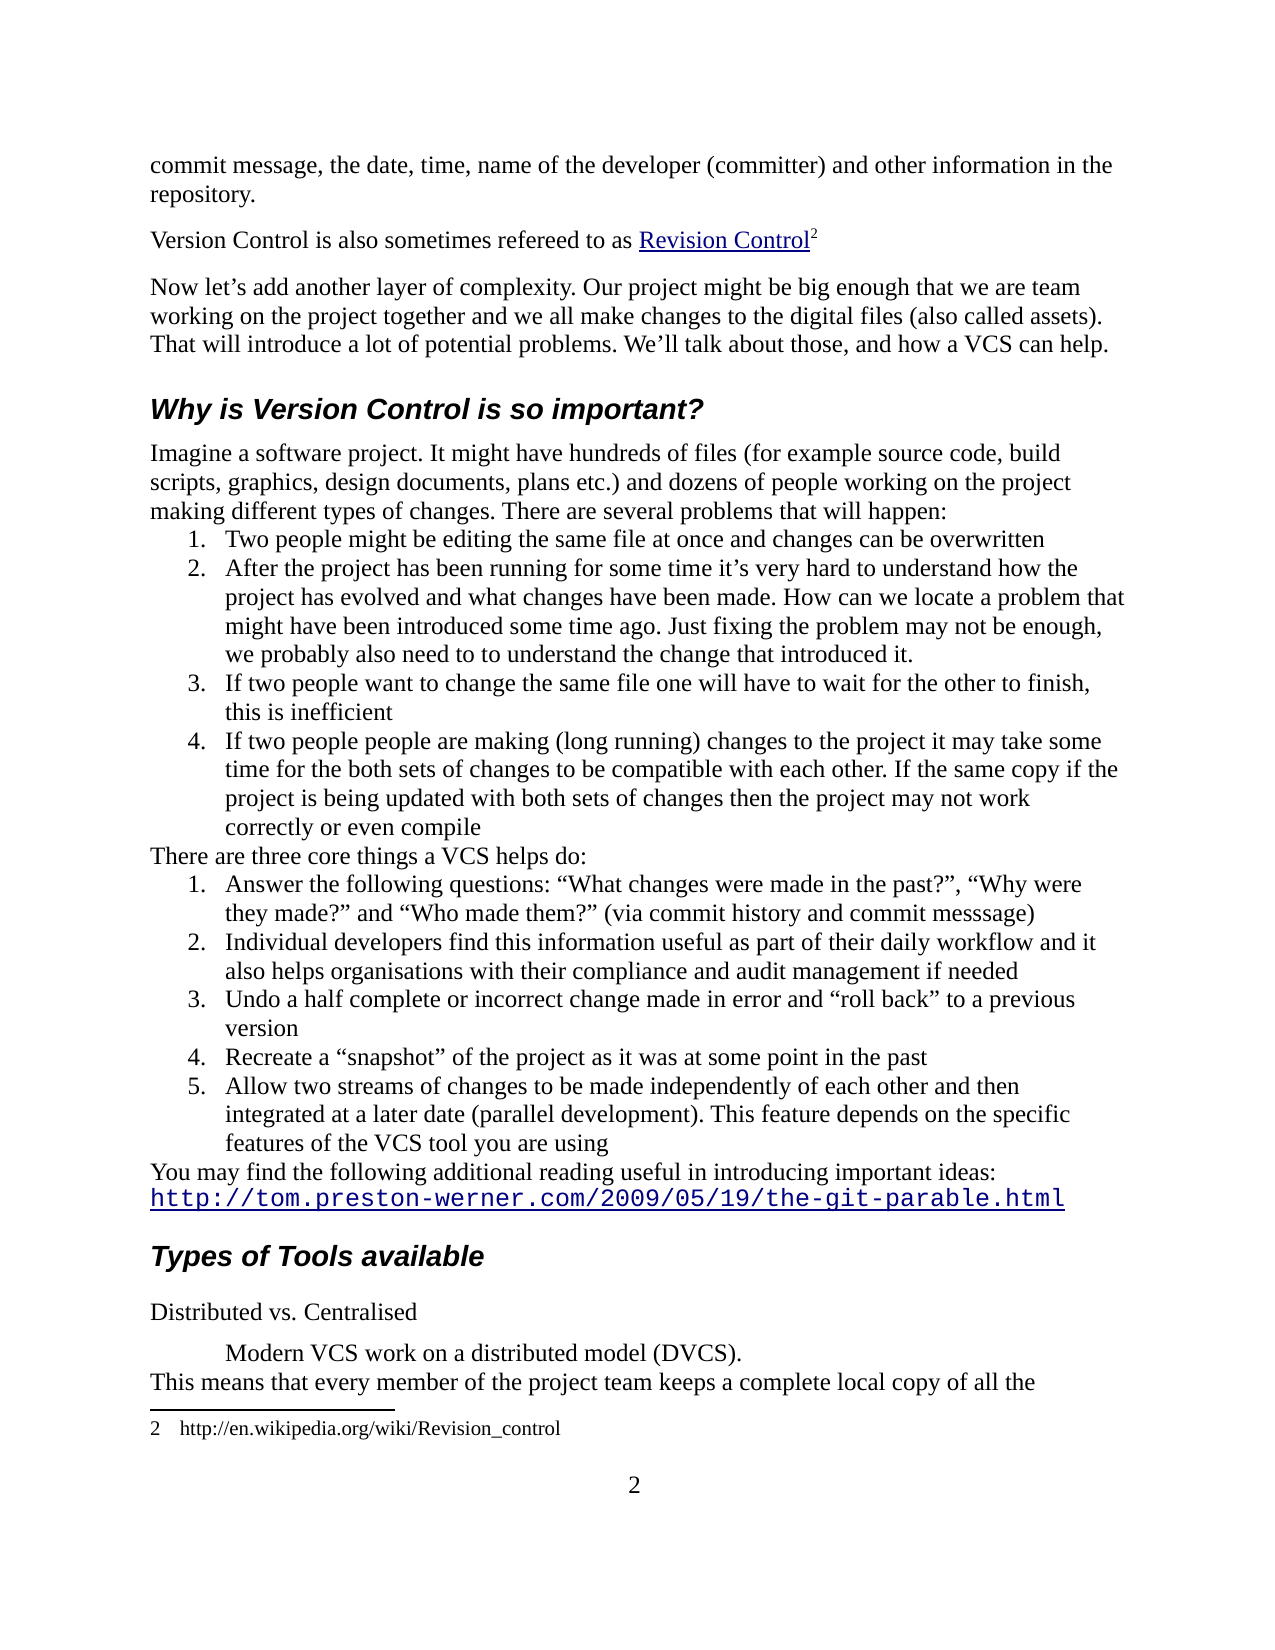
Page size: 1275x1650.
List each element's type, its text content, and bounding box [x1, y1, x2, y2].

list If two people want to change the same file one will have to wait for the other to finish, this is inefficient [187, 668, 1125, 726]
subtitle Types of Tools available [150, 1239, 1125, 1273]
text Version Control is also sometimes refereed to as Revision Control [150, 225, 1125, 254]
list Two people might be editing the same file at once and changes can be overwritten [187, 524, 1125, 553]
list Recreate a “snapshot” of the project as it was at some point in the past [187, 1042, 1125, 1071]
text Modern VCS work on a distributed model (DVCS). [225, 1338, 1125, 1367]
text There are three core things a VCS helps do: [150, 841, 1125, 869]
list Individual developers find this information useful as part of their daily workflow and it also helps organisations with their compliance and audit management if needed [187, 927, 1125, 984]
subtitle Why is Version Control is so important? [150, 392, 1125, 426]
text Now let’s add another layer of complexity. Our project might be big enough that we are team working on the project together and we all make changes to the digital files (also called assets). That will introduce a lot of potential problems. We’ll talk about those, and how a VCS can help. [150, 272, 1125, 358]
text This means that every member of the project team keeps a complete local copy of all the [150, 1367, 1125, 1395]
text commit message, the date, time, name of the developer (committer) and other information in the repository. [150, 150, 1125, 207]
list Undo a half complete or incorrect change made in error and “roll back” to a previous version [187, 984, 1125, 1042]
text http://en.wikipedia.org/wiki/Revision_control [150, 1416, 1125, 1440]
list After the project has been running for some time it’s very hard to understand how the project has evolved and what changes have been made. How can we locate a problem that might have been introduced some time ago. Just fixing the problem may not be enough, we probably also need to to understand the change that introduced it. [187, 553, 1125, 668]
text Distributed vs. Centralised [150, 1297, 1125, 1326]
list Answer the following questions: “What changes were made in the past?”, “Why were they made?” and “Who made them?” (via commit history and commit messsage) [187, 869, 1125, 927]
list If two people people are making (long running) changes to the project it may take some time for the both sets of changes to be compatible with each other. If the same copy if the project is being updated with both sets of changes then the project may not work correctly or even compile [187, 726, 1125, 841]
text Imagine a software project. It might have hundreds of files (for example source code, build scripts, graphics, design documents, plans etc.) and dozens of people working on the project making different types of changes. There are several problems that will happen: [150, 438, 1125, 524]
list Allow two streams of changes to be made independently of each other and then integrated at a later date (parallel development). This feature depends on the specific features of the VCS tool you are using [187, 1071, 1125, 1157]
text You may find the following additional reading useful in introducing important ideas: http://tom.preston-werner.com/2009/05/19/the-git-parable.html [150, 1157, 1125, 1214]
